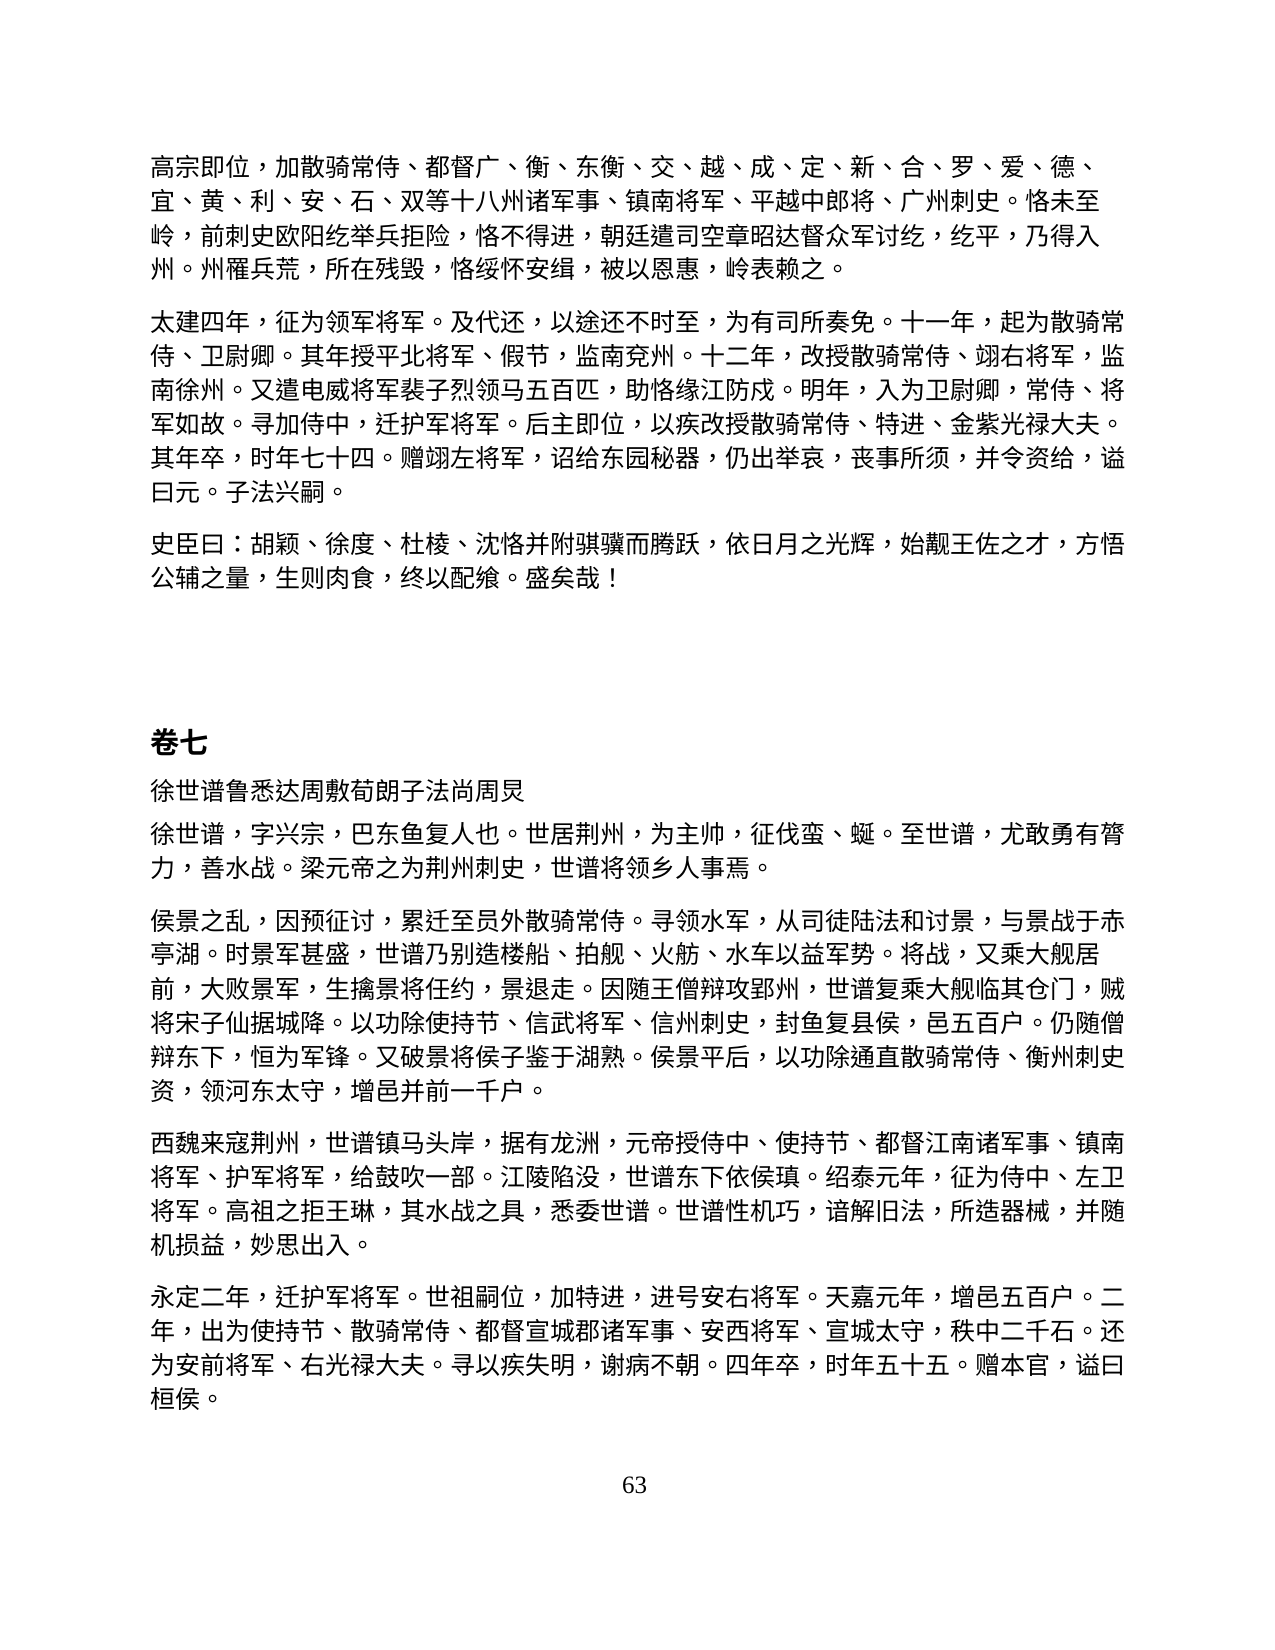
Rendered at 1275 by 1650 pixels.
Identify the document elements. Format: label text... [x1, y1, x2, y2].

text 太建四年，征为领军将军。及代还，以途还不时至，为有司所奏免。十一年，起为散骑常侍、卫尉卿。其年授平北将军、假节，监南兗州。十二年，改授散骑常侍、翊右将军，监南徐州。又遣电威将军裴子烈领马五百匹，助恪缘江防戍。明年，入为卫尉卿，常侍、将军如故。寻加侍中，迁护军将军。后主即位，以疾改授散骑常侍、特进、金紫光禄大夫。其年卒，时年七十四。赠翊左将军，诏给东园秘器，仍出举哀，丧事所须，并令资给，谥曰元。子法兴嗣。 [150, 304, 1125, 508]
subtitle 卷七 [150, 722, 1125, 762]
text 侯景之乱，因预征讨，累迁至员外散骑常侍。寻领水军，从司徒陆法和讨景，与景战于赤亭湖。时景军甚盛，世谱乃别造楼船、拍舰、火舫、水车以益军势。将战，又乘大舰居前，大败景军，生擒景将任约，景退走。因随王僧辩攻郢州，世谱复乘大舰临其仓门，贼将宋子仙据城降。以功除使持节、信武将军、信州刺史，封鱼复县侯，邑五百户。仍随僧辩东下，恒为军锋。又破景将侯子鉴于湖熟。侯景平后，以功除通直散骑常侍、衡州刺史资，领河东太守，增邑并前一千户。 [150, 903, 1125, 1107]
text 徐世谱鲁悉达周敷荀朗子法尚周炅 [150, 774, 1125, 808]
text 史臣曰：胡颖、徐度、杜棱、沈恪并附骐骥而腾跃，依日月之光辉，始觏王佐之才，方悟公辅之量，生则肉食，终以配飨。盛矣哉！ [150, 526, 1125, 594]
text 西魏来寇荆州，世谱镇马头岸，据有龙洲，元帝授侍中、使持节、都督江南诸军事、镇南将军、护军将军，给鼓吹一部。江陵陷没，世谱东下依侯瑱。绍泰元年，征为侍中、左卫将军。高祖之拒王琳，其水战之具，悉委世谱。世谱性机巧，谙解旧法，所造器械，并随机损益，妙思出入。 [150, 1125, 1125, 1262]
text 永定二年，迁护军将军。世祖嗣位，加特进，进号安右将军。天嘉元年，增邑五百户。二年，出为使持节、散骑常侍、都督宣城郡诸军事、安西将军、宣城太守，秩中二千石。还为安前将军、右光禄大夫。寻以疾失明，谢病不朝。四年卒，时年五十五。赠本官，谥曰桓侯。 [150, 1279, 1125, 1416]
text 高宗即位，加散骑常侍、都督广、衡、东衡、交、越、成、定、新、合、罗、爱、德、宜、黄、利、安、石、双等十八州诸军事、镇南将军、平越中郎将、广州刺史。恪未至岭，前刺史欧阳纥举兵拒险，恪不得进，朝廷遣司空章昭达督众军讨纥，纥平，乃得入州。州罹兵荒，所在残毁，恪绥怀安缉，被以恩惠，岭表赖之。 [150, 150, 1125, 286]
text 徐世谱，字兴宗，巴东鱼复人也。世居荆州，为主帅，征伐蛮、蜒。至世谱，尤敢勇有膂力，善水战。梁元帝之为荆州刺史，世谱将领乡人事焉。 [150, 817, 1125, 885]
